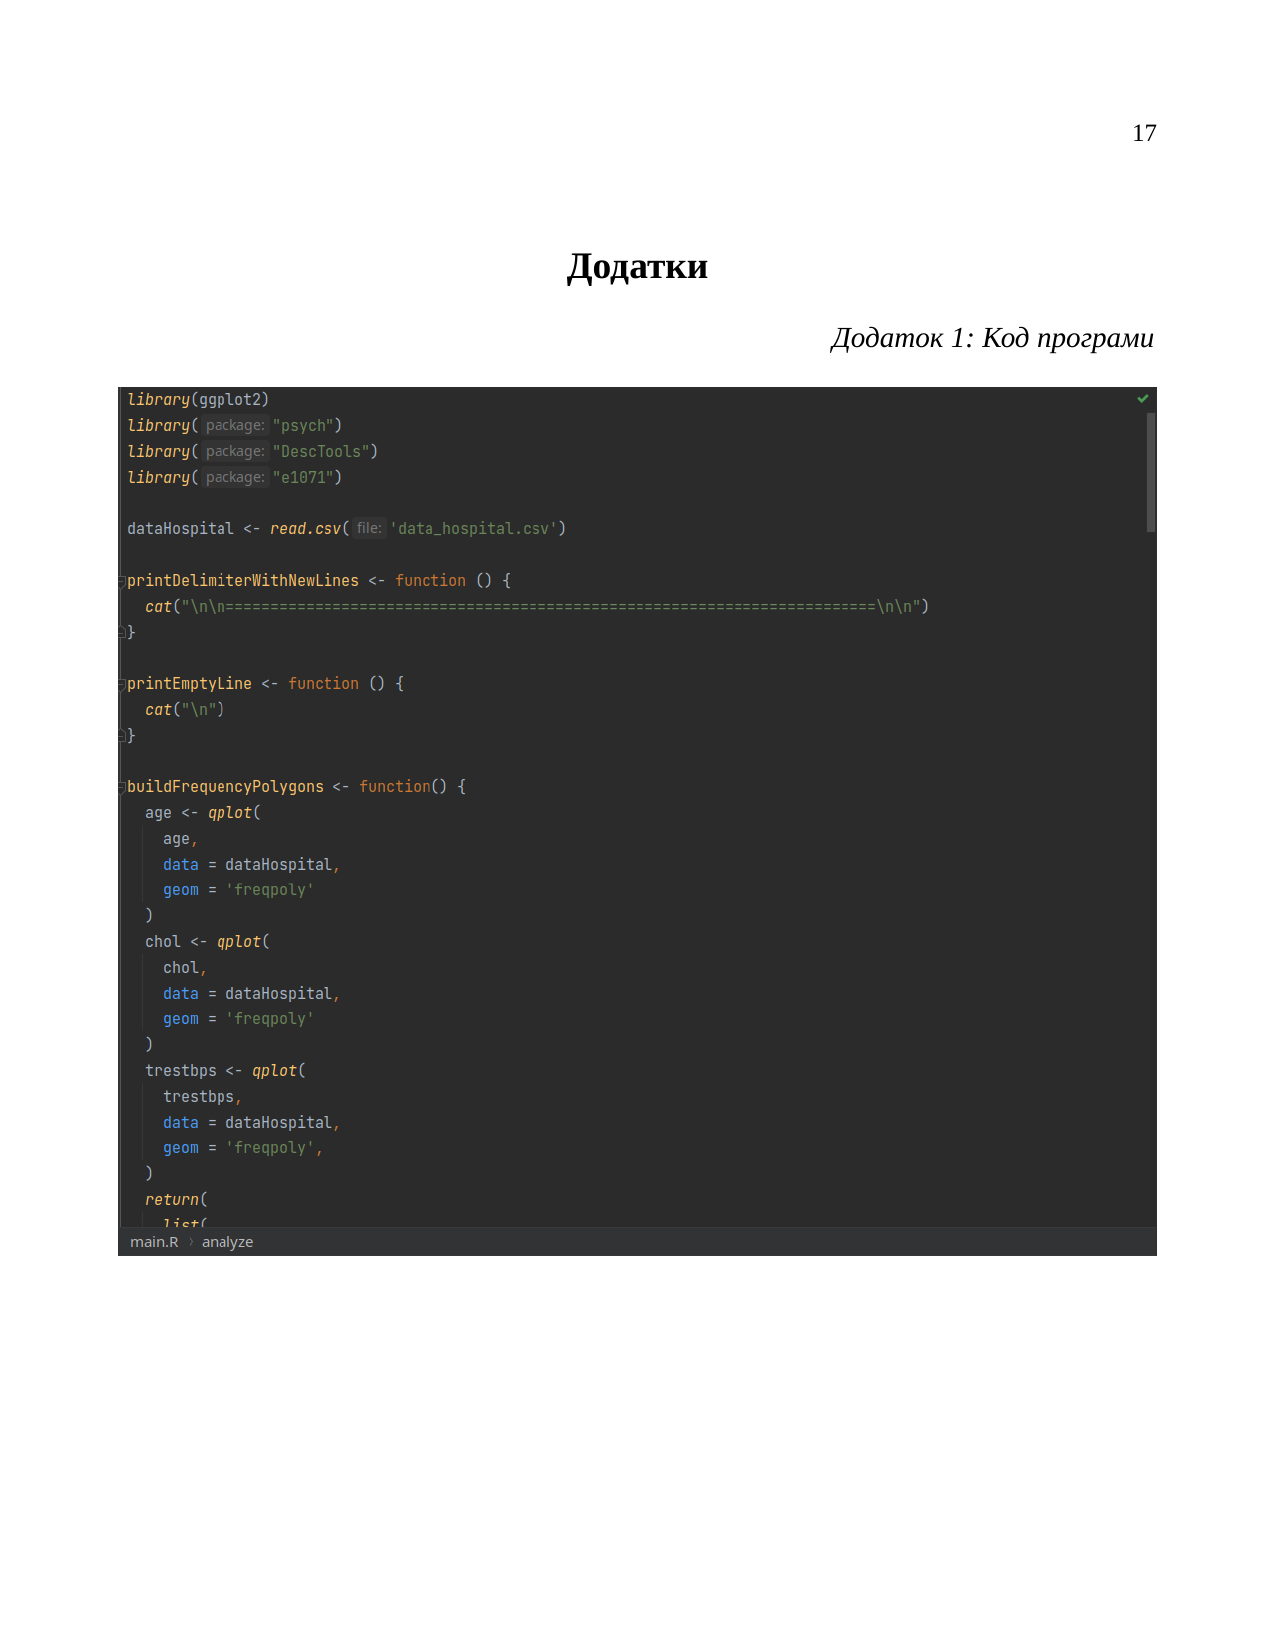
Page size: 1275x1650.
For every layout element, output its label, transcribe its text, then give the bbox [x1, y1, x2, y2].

text Додатки [118, 244, 1157, 287]
picture [118, 387, 1157, 1256]
text Додаток 1: Код програми [118, 321, 1157, 354]
